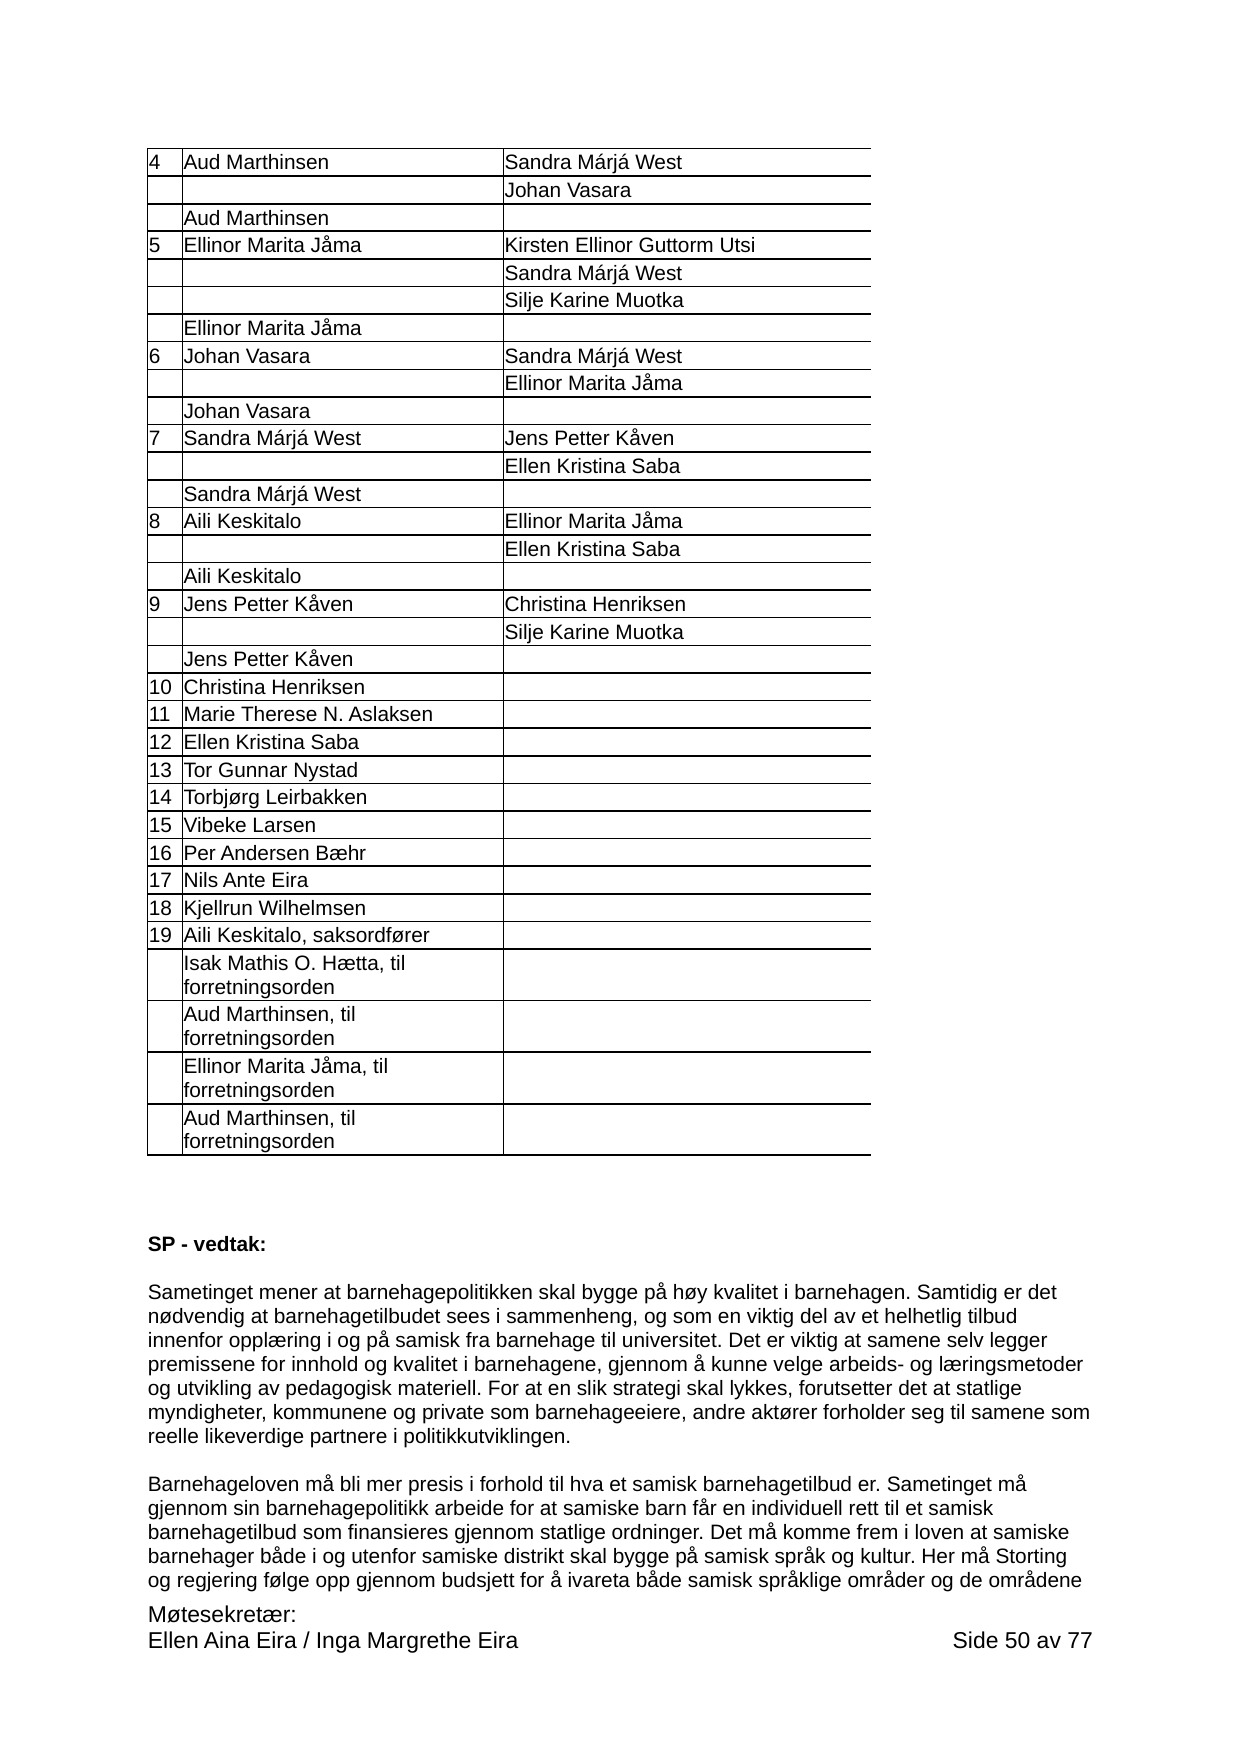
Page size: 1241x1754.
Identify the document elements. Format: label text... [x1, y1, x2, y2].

table_cell Aud Marthinsen [183, 149, 503, 175]
table_cell [183, 260, 503, 286]
table_cell [504, 646, 871, 672]
table_cell [504, 1105, 871, 1154]
table_cell [148, 1105, 182, 1154]
table_cell Sandra Márjá West [504, 149, 871, 175]
table_cell [148, 646, 182, 672]
table_cell [504, 674, 871, 700]
table_cell [183, 370, 503, 396]
table_cell [148, 453, 182, 479]
table_cell Ellen Kristina Saba [504, 536, 871, 562]
table_cell 14 [148, 784, 182, 810]
table_cell 8 [148, 508, 182, 534]
table_cell 9 [148, 591, 182, 617]
table_cell Christina Henriksen [504, 591, 871, 617]
table_cell Sandra Márjá West [183, 481, 503, 506]
table_header Sametinget mener at barnehagepolitikken skal bygge på høy kvalitet i barnehagen. Samtidig er det nødvendig at barnehagetilbudet sees i sammenheng, og som en viktig del av et helhetlig tilbud innenfor opplæring i og på samisk fra barnehage til universitet. Det er viktig at samene selv legger premissene for innhold og kvalitet i barnehagene, gjennom å kunne velge arbeids- og læringsmetoder og utvikling av pedagogisk materiell. For at en slik strategi skal lykkes, forutsetter det at statlige myndigheter, kommunene og private som barnehageeiere, andre aktører forholder seg til samene som reelle likeverdige partnere i politikkutviklingen. Barnehageloven må bli mer presis i forhold til hva et samisk barnehagetilbud er. Sametinget må gjennom sin barnehagepolitikk arbeide for at samiske barn får en individuell rett til et samisk barnehagetilbud som finansieres gjennom statlige ordninger. Det må komme frem i loven at samiske barnehager både i og utenfor samiske distrikt skal bygge på samisk språk og kultur. Her må Storting og regjering følge opp gjennom budsjett for å ivareta både samisk språklige områder og de områdene [136, 1280, 1104, 1592]
table_cell [504, 1053, 871, 1103]
table_cell Isak Mathis O. Hætta, til forretningsorden [183, 950, 503, 1000]
table_cell [504, 867, 871, 893]
table_cell [504, 812, 871, 838]
table_cell Aud Marthinsen, til forretningsorden [183, 1001, 503, 1051]
table_header [504, 148, 1104, 1156]
table_cell Silje Karine Muotka [504, 287, 871, 313]
table_cell [504, 481, 871, 506]
table_cell 19 [148, 922, 182, 948]
table_cell [504, 315, 871, 341]
table_cell [504, 205, 871, 230]
table_cell Per Andersen Bæhr [183, 839, 503, 865]
table_cell Aud Marthinsen, til forretningsorden [183, 1105, 503, 1154]
table_cell [504, 784, 871, 810]
table_cell [148, 950, 182, 1000]
table_cell [148, 260, 182, 286]
table_cell 17 [148, 867, 182, 893]
table_cell Torbjørg Leirbakken [183, 784, 503, 810]
table_cell [148, 563, 182, 589]
table_cell Silje Karine Muotka [504, 618, 871, 644]
table_cell [148, 618, 182, 644]
table_cell Johan Vasara [504, 177, 871, 203]
table_cell Vibeke Larsen [183, 812, 503, 838]
table_cell 12 [148, 729, 182, 755]
table_cell [148, 205, 182, 230]
table_cell Jens Petter Kåven [504, 425, 871, 451]
table_cell 16 [148, 839, 182, 865]
table_cell Kirsten Ellinor Guttorm Utsi [504, 232, 871, 258]
table_cell Ellen Kristina Saba [183, 729, 503, 755]
table_cell Sandra Márjá West [183, 425, 503, 451]
table_cell [148, 177, 182, 203]
table_cell 15 [148, 812, 182, 838]
table_cell 6 [148, 342, 182, 368]
table_cell Marie Therese N. Aslaksen [183, 701, 503, 727]
table_cell [504, 922, 871, 948]
table_cell Ellinor Marita Jåma, til forretningsorden [183, 1053, 503, 1103]
table_cell [504, 701, 871, 727]
table_cell 13 [148, 757, 182, 782]
table_cell 4 [148, 149, 182, 175]
table_cell [148, 536, 182, 562]
table_cell [504, 757, 871, 782]
table_cell [148, 370, 182, 396]
table_cell [183, 177, 503, 203]
table_cell Aud Marthinsen [183, 205, 503, 230]
table_cell Ellen Kristina Saba [504, 453, 871, 479]
table_cell Nils Ante Eira [183, 867, 503, 893]
table_cell 18 [148, 895, 182, 921]
table_cell [183, 287, 503, 313]
table_cell [504, 729, 871, 755]
table_cell [148, 481, 182, 506]
table_cell [504, 563, 871, 589]
table_cell [504, 839, 871, 865]
table_cell Jens Petter Kåven [183, 646, 503, 672]
table_cell Johan Vasara [183, 342, 503, 368]
table_cell Sandra Márjá West [504, 342, 871, 368]
table_cell Aili Keskitalo [183, 508, 503, 534]
table_cell Johan Vasara [183, 398, 503, 424]
table_cell [183, 618, 503, 644]
table_cell Christina Henriksen [183, 674, 503, 700]
table_cell [148, 1001, 182, 1051]
table_cell [148, 1053, 182, 1103]
table_cell [504, 398, 871, 424]
table_cell Tor Gunnar Nystad [183, 757, 503, 782]
table_cell [183, 453, 503, 479]
table_cell Aili Keskitalo [183, 563, 503, 589]
table_cell [148, 287, 182, 313]
table_cell Kjellrun Wilhelmsen [183, 895, 503, 921]
table_cell 10 [148, 674, 182, 700]
table_cell [148, 315, 182, 341]
table_cell Jens Petter Kåven [183, 591, 503, 617]
table_cell Ellinor Marita Jåma [504, 370, 871, 396]
table_cell Ellinor Marita Jåma [183, 315, 503, 341]
table_cell 5 [148, 232, 182, 258]
table_cell [148, 398, 182, 424]
table_cell [504, 950, 871, 1000]
table_cell Sandra Márjá West [504, 260, 871, 286]
table_cell 11 [148, 701, 182, 727]
table_cell 7 [148, 425, 182, 451]
table_cell Ellinor Marita Jåma [504, 508, 871, 534]
table_cell [183, 536, 503, 562]
text SP - vedtak: [148, 1232, 1093, 1256]
table_cell [504, 1001, 871, 1051]
table_cell Ellinor Marita Jåma [183, 232, 503, 258]
table_cell [504, 895, 871, 921]
table_cell Aili Keskitalo, saksordfører [183, 922, 503, 948]
